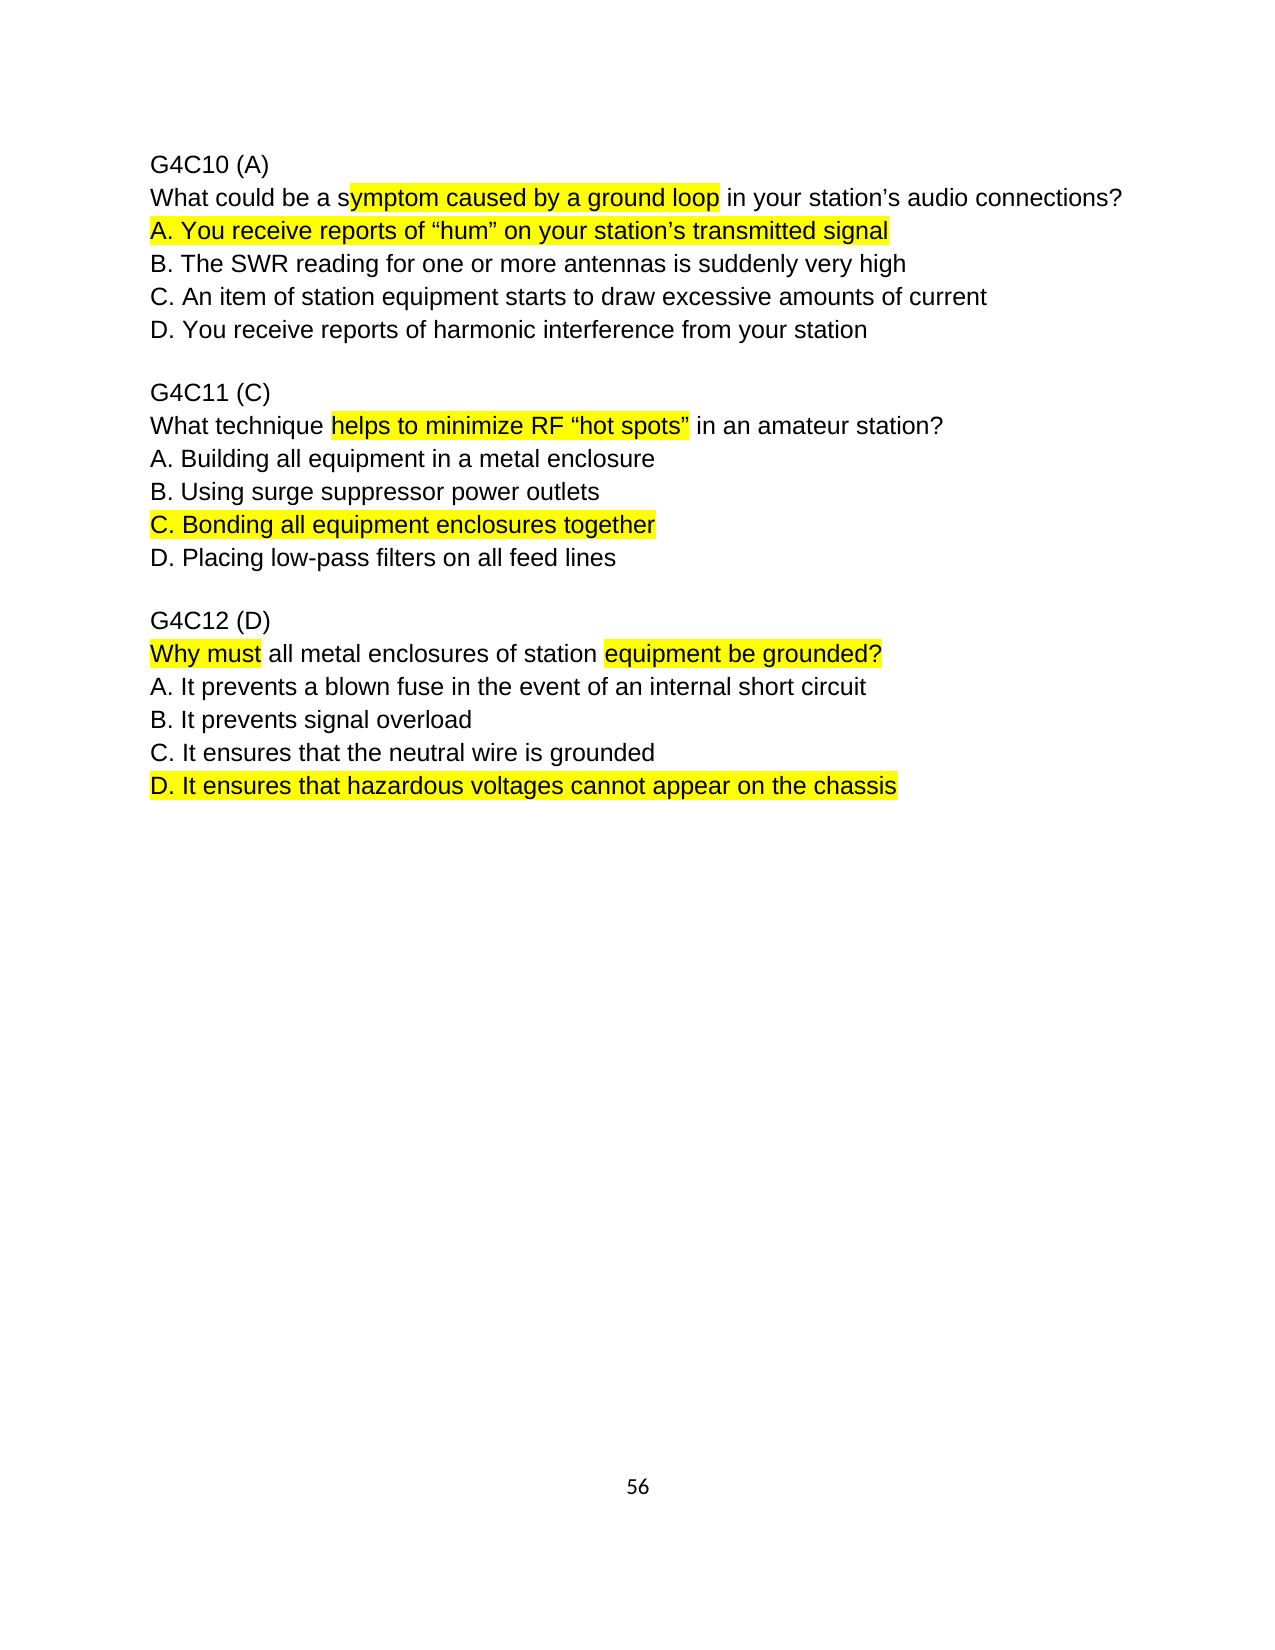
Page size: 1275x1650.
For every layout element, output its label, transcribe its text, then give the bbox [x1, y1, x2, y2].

text G4C11 (C) What technique helps to minimize RF “hot spots” in an amateur station? A. Building all equipment in a metal enclosure B. Using surge suppressor power outlets C. Bonding all equipment enclosures together D. Placing low-pass filters on all feed lines [150, 378, 1125, 572]
text G4C12 (D) Why must all metal enclosures of station equipment be grounded? A. It prevents a blown fuse in the event of an internal short circuit B. It prevents signal overload C. It ensures that the neutral wire is grounded D. It ensures that hazardous voltages cannot appear on the chassis [150, 606, 1125, 800]
text G4C10 (A) What could be a symptom caused by a ground loop in your station’s audio connections? A. You receive reports of “hum” on your station’s transmitted signal B. The SWR reading for one or more antennas is suddenly very high C. An item of station equipment starts to draw excessive amounts of current D. You receive reports of harmonic interference from your station [150, 150, 1125, 344]
